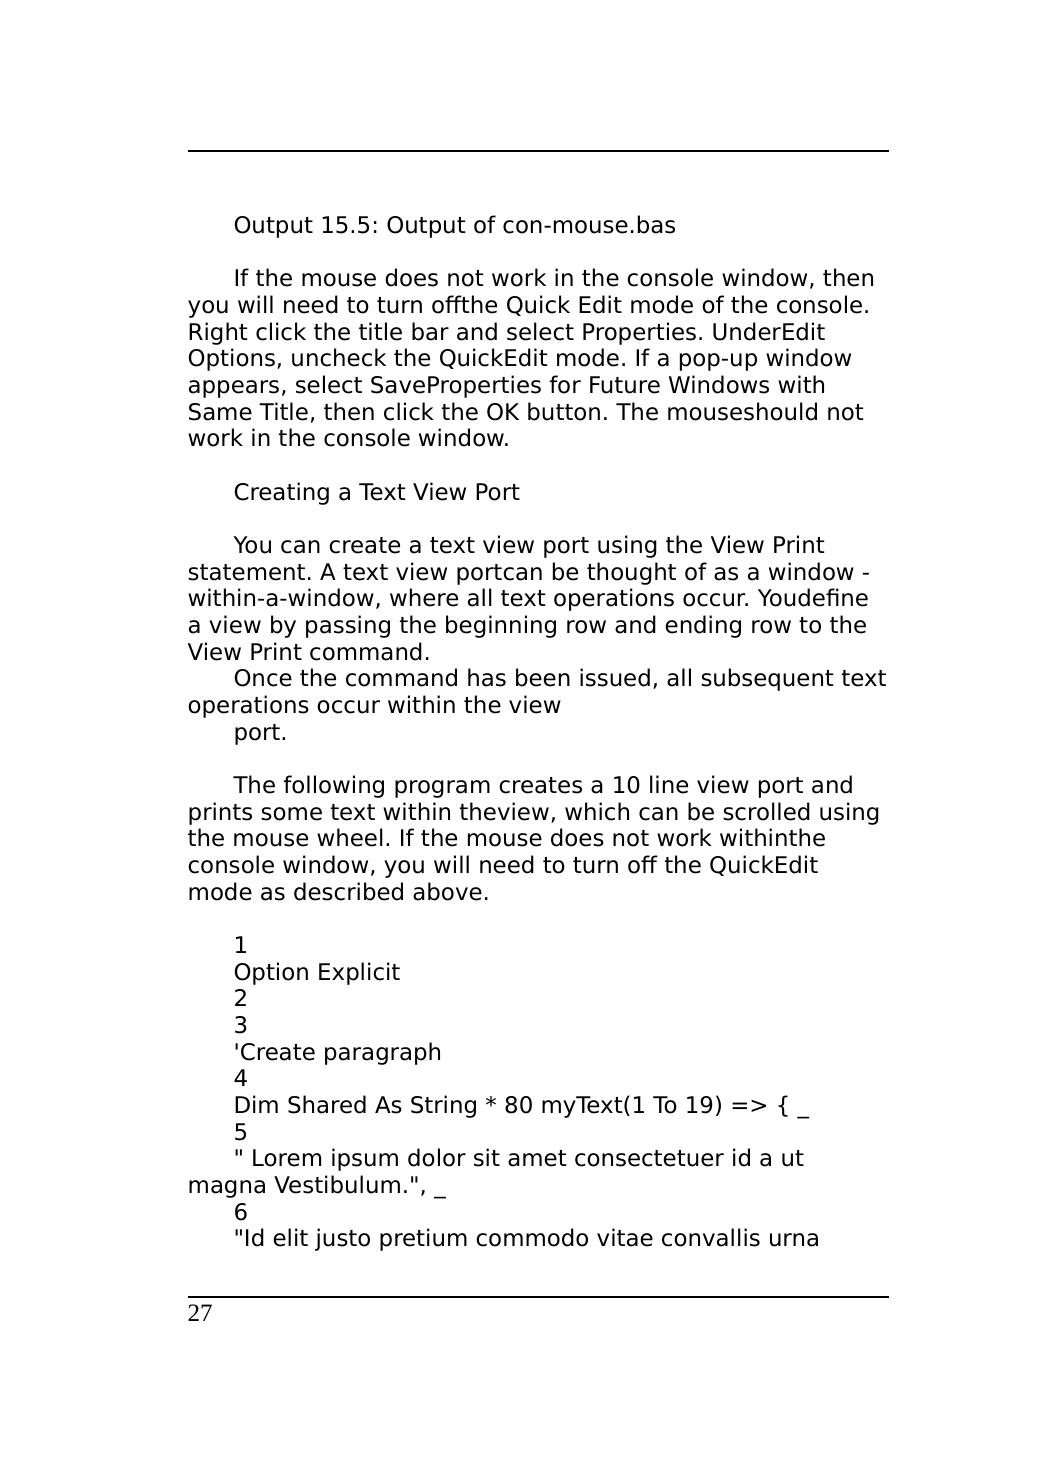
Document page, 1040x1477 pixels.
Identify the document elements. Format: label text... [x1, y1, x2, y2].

text 'Create paragraph [187, 1039, 889, 1065]
text Output 15.5: Output of con-mouse.bas [187, 212, 889, 239]
text " Lorem ipsum dolor sit amet consectetuer id a ut magna Vestibulum.", _ [187, 1145, 889, 1199]
text "Id elit justo pretium commodo vitae convallis urna [187, 1225, 889, 1252]
text You can create a text view port using the View Print statement. A text view portcan be thought of as a window -within-a-window, where all text operations occur. Youdefine a view by passing the beginning row and ending row to the View Print command. [187, 532, 889, 665]
text 6 [187, 1199, 889, 1225]
text 5 [187, 1119, 889, 1145]
text Once the command has been issued, all subsequent text operations occur within the view [187, 665, 889, 719]
text 4 [187, 1065, 889, 1092]
text Creating a Text View Port [187, 479, 889, 505]
text Dim Shared As String * 80 myText(1 To 19) => { _ [187, 1092, 889, 1119]
text 1 [187, 932, 889, 959]
text 3 [187, 1012, 889, 1039]
text The following program creates a 10 line view port and prints some text within theview, which can be scrolled using the mouse wheel. If the mouse does not work withinthe console window, you will need to turn off the QuickEdit mode as described above. [187, 772, 889, 905]
text port. [187, 719, 889, 745]
text 2 [187, 985, 889, 1012]
text If the mouse does not work in the console window, then you will need to turn offthe Quick Edit mode of the console. Right click the title bar and select Properties. UnderEdit Options, uncheck the QuickEdit mode. If a pop-up window appears, select SaveProperties for Future Windows with Same Title, then click the OK button. The mouseshould not work in the console window. [187, 265, 889, 452]
text Option Explicit [187, 959, 889, 985]
